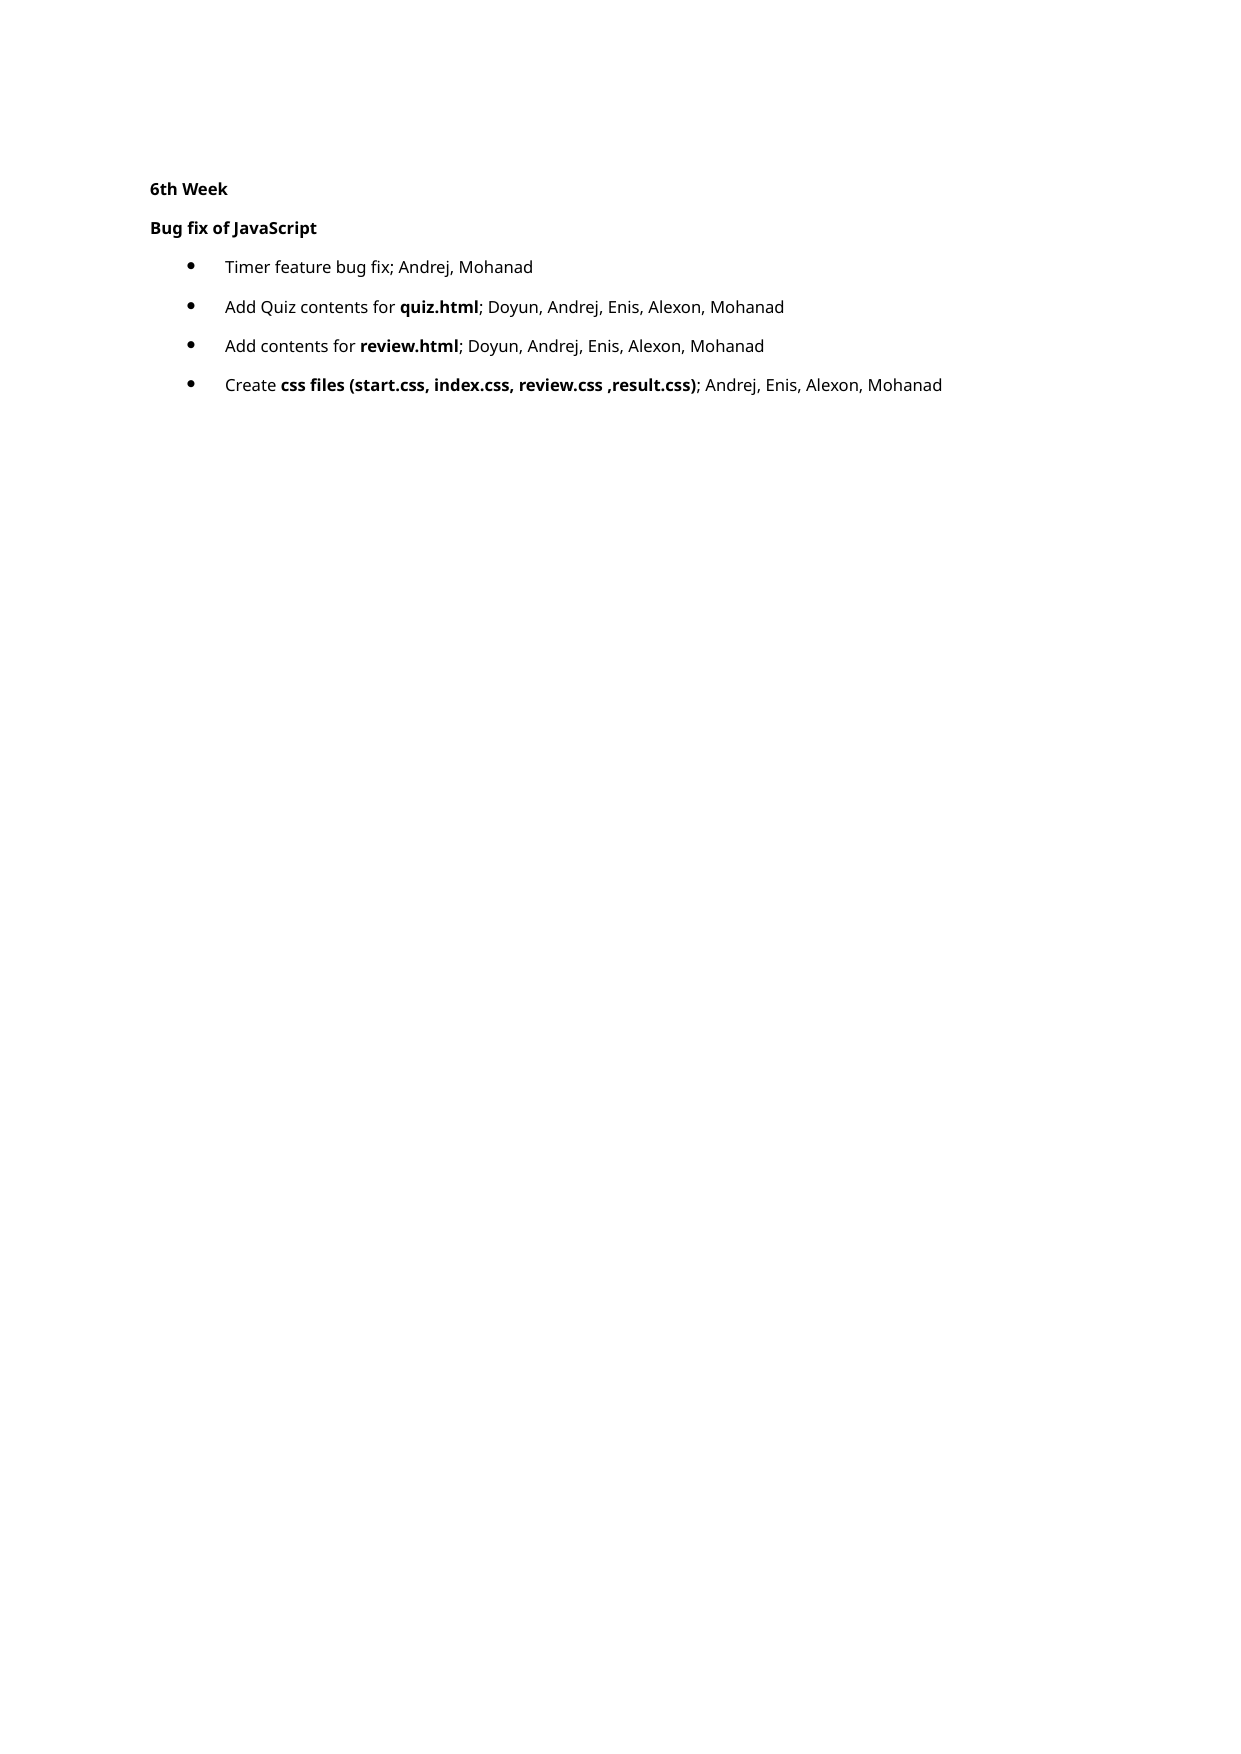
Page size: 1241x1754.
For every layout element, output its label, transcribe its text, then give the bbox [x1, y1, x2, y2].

text Bug fix of JavaScript [150, 217, 1090, 239]
text 6th Week [150, 177, 1090, 200]
list Add contents for review.html; Doyun, Andrej, Enis, Alexon, Mohanad [187, 335, 1090, 357]
list Add Quiz contents for quiz.html; Doyun, Andrej, Enis, Alexon, Mohanad [187, 295, 1090, 318]
list Create css files (start.css, index.css, review.css ,result.css); Andrej, Enis, Alexon, Mohanad [187, 374, 1090, 397]
list Timer feature bug fix; Andrej, Mohanad [187, 256, 1090, 279]
